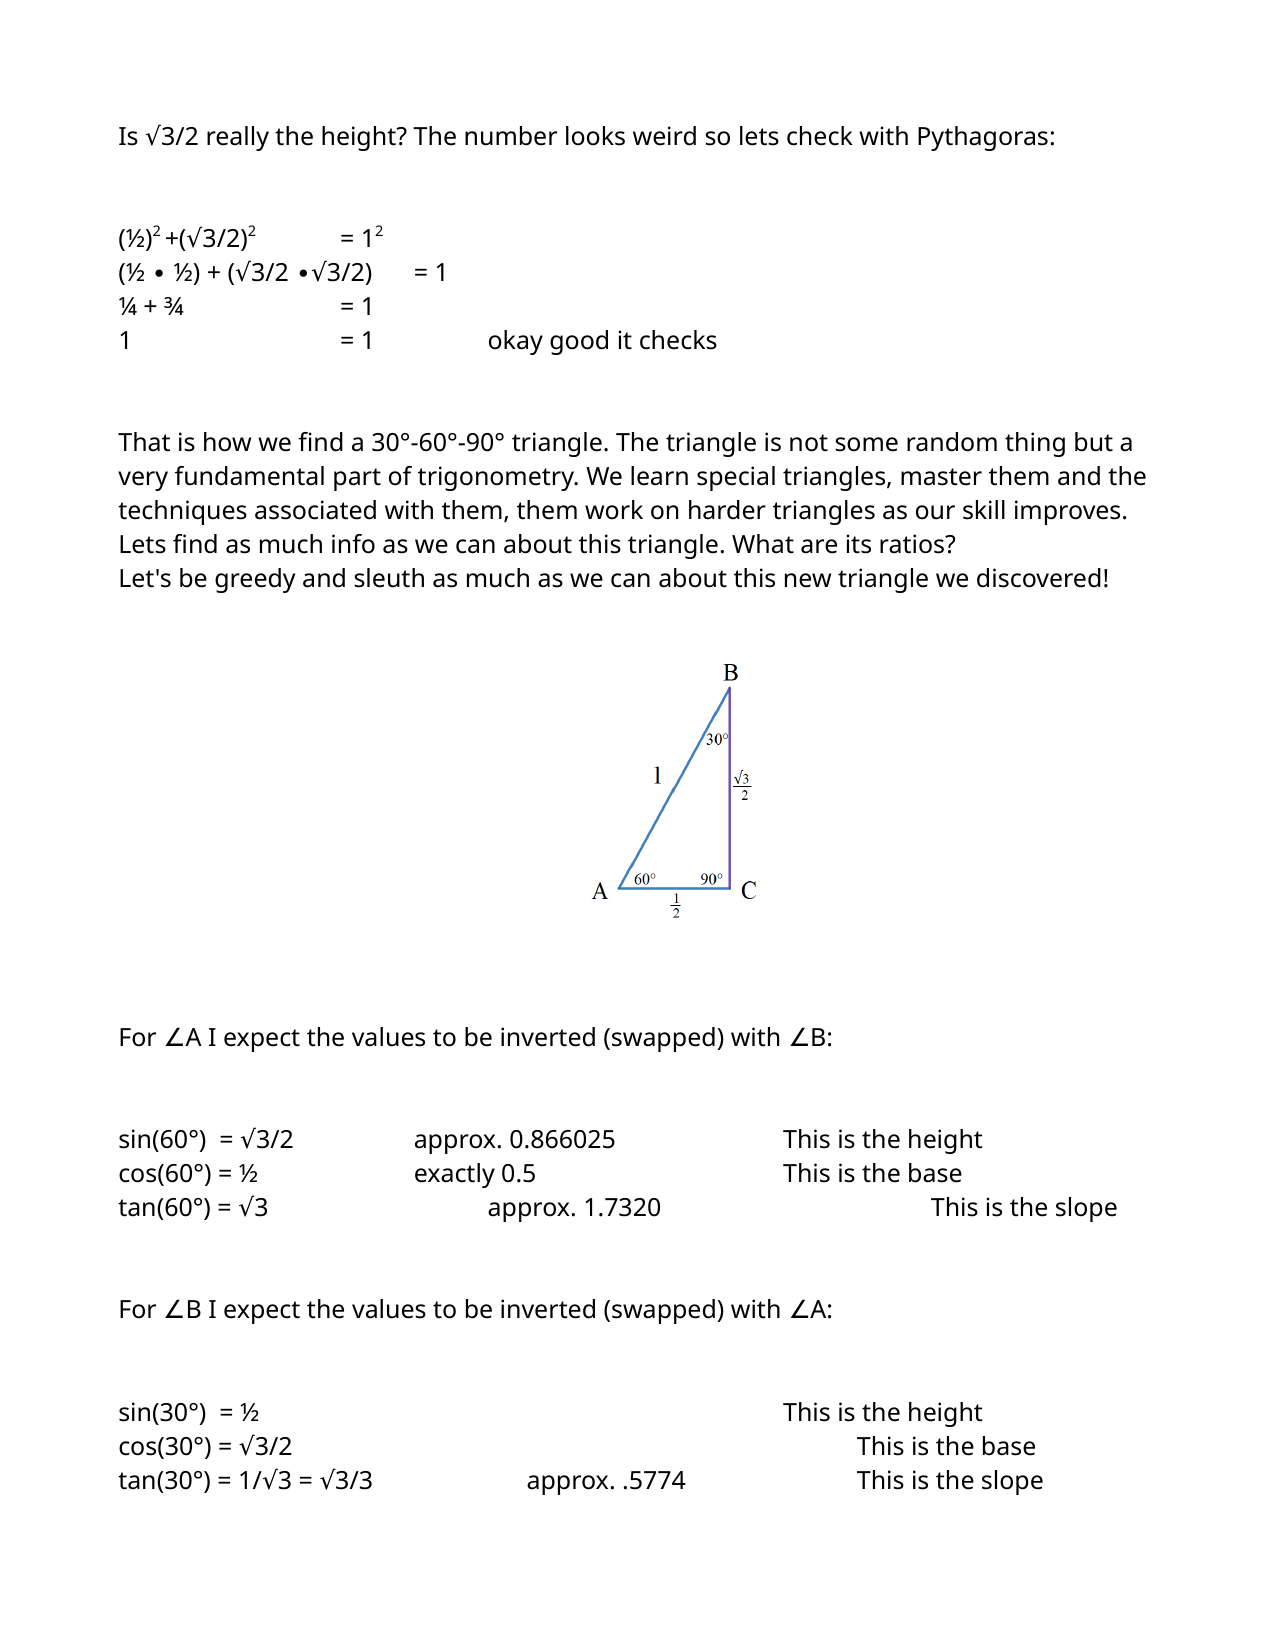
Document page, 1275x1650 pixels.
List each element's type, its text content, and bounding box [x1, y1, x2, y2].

text 1 = 1 okay good it checks [118, 322, 1157, 357]
text That is how we find a 30°-60°-90° triangle. The triangle is not some random thing but a very fundamental part of trigonometry. We learn special triangles, master them and the techniques associated with them, them work on harder triangles as our skill improves. Lets find as much info as we can about this triangle. What are its ratios? [118, 425, 1157, 561]
text sin(30°) = ½ This is the height [118, 1394, 1157, 1428]
text Is √3/2 really the height? The number looks weird so lets check with Pythagoras: [118, 118, 1157, 152]
text For ∠A I expect the values to be inverted (swapped) with ∠B: [118, 1020, 1157, 1054]
text tan(30°) = 1/√3 = √3/3 approx. .5774 This is the slope [118, 1462, 1157, 1497]
text ¼ + ¾ = 1 [118, 288, 1157, 322]
text (½)2 +(√3/2)2 = 12 [118, 220, 1157, 254]
text sin(60°) = √3/2 approx. 0.866025 This is the height [118, 1122, 1157, 1156]
text cos(30°) = √3/2 This is the base [118, 1428, 1157, 1462]
text Let's be greedy and sleuth as much as we can about this new triangle we discovered! [118, 561, 1157, 595]
text cos(60°) = ½ exactly 0.5 This is the base [118, 1156, 1157, 1190]
picture [590, 663, 757, 918]
text (½ ∙ ½) + (√3/2 ∙√3/2) = 1 [118, 254, 1157, 288]
text For ∠B I expect the values to be inverted (swapped) with ∠A: [118, 1292, 1157, 1326]
text tan(60°) = √3 approx. 1.7320 This is the slope [118, 1190, 1157, 1224]
